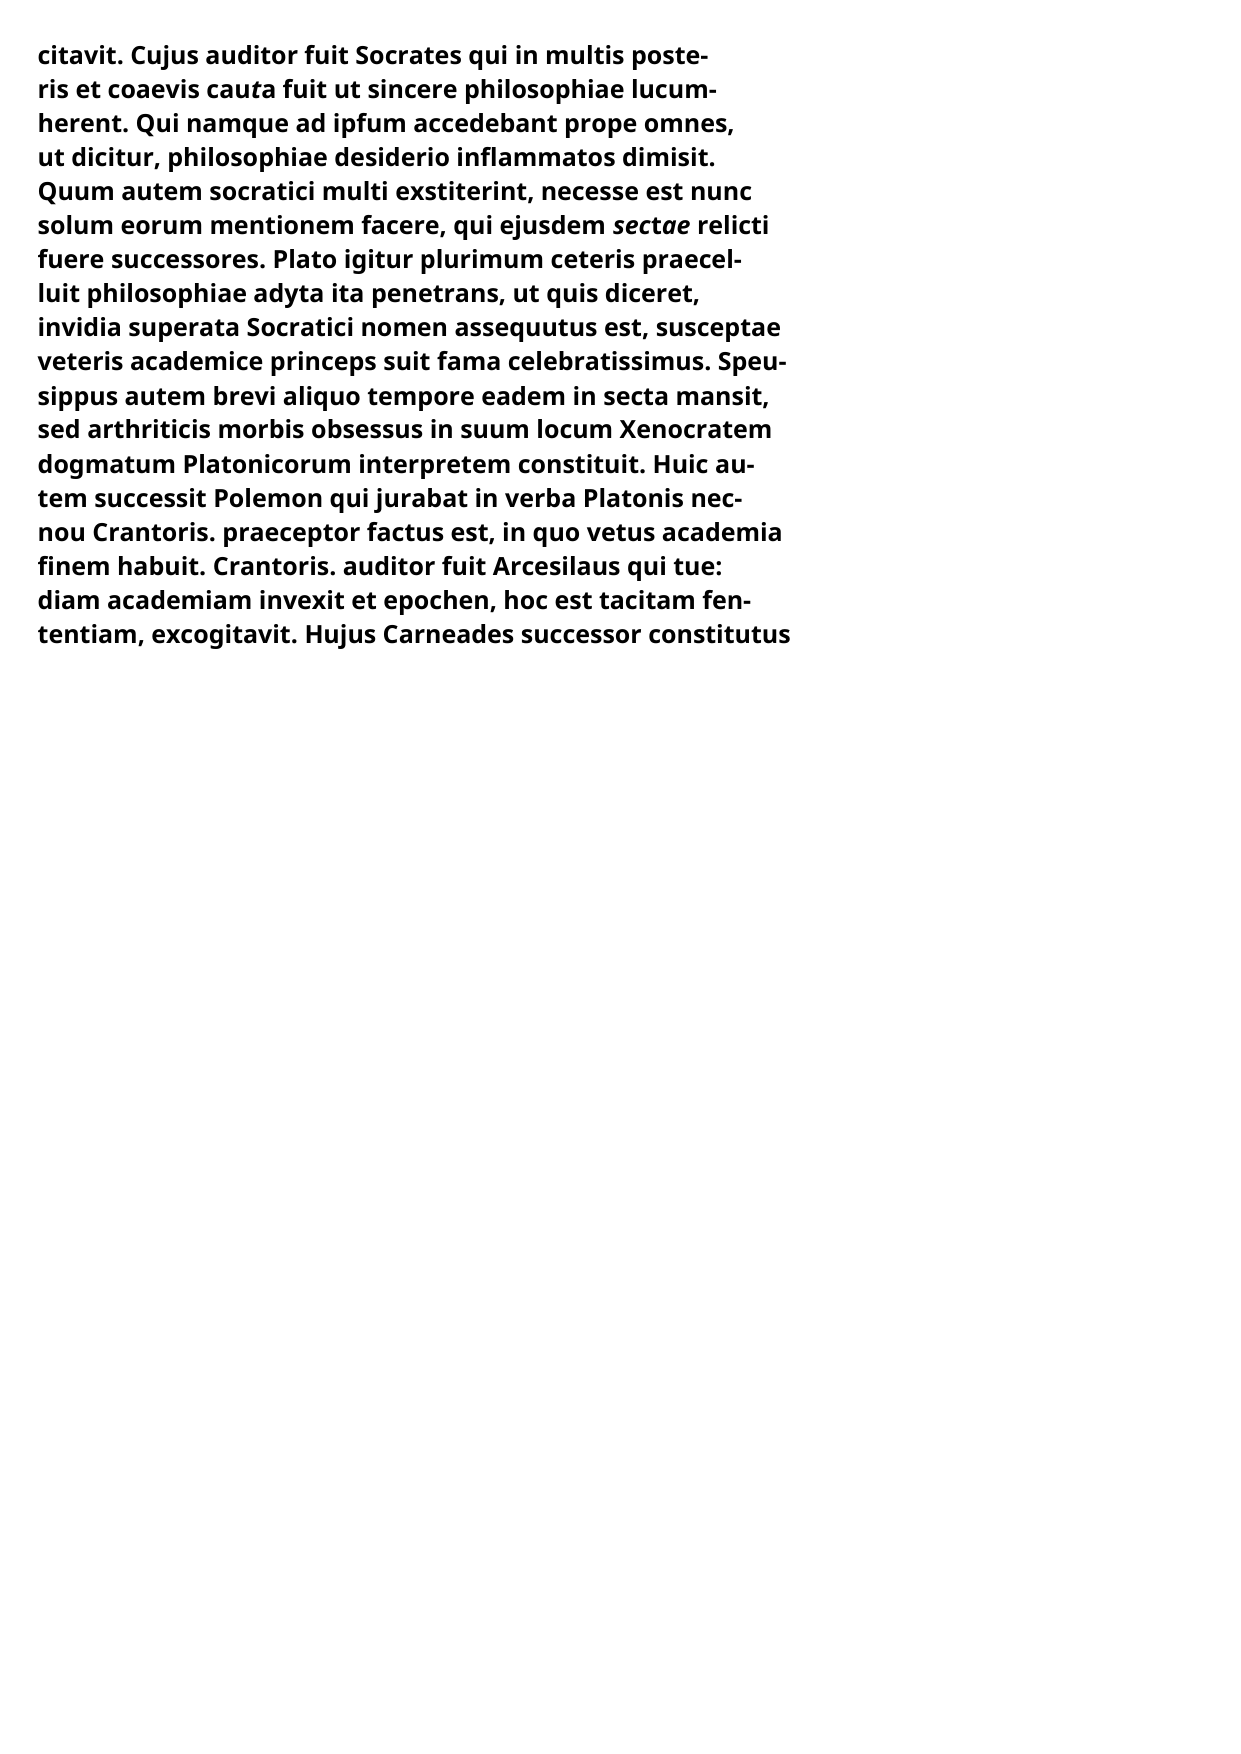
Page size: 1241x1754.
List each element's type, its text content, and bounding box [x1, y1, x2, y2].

text citavit. Cujus auditor fuit Socrates qui in multis poste- ris et coaevis cauta fuit ut sincere philosophiae lucum- herent. Qui namque ad ipfum accedebant prope omnes, ut dicitur, philosophiae desiderio inflammatos dimisit. Quum autem socratici multi exstiterint, necesse est nunc solum eorum mentionem facere, qui ejusdem sectae relicti fuere successores. Plato igitur plurimum ceteris praecel- luit philosophiae adyta ita penetrans, ut quis diceret, invidia superata Socratici nomen assequutus est, susceptae veteris academice princeps suit fama celebratissimus. Speu- sippus autem brevi aliquo tempore eadem in secta mansit, sed arthriticis morbis obsessus in suum locum Xenocratem dogmatum Platonicorum interpretem constituit. Huic au- tem successit Polemon qui jurabat in verba Platonis nec- nou Crantoris. praeceptor factus est, in quo vetus academia finem habuit. Crantoris. auditor fuit Arcesilaus qui tue: diam academiam invexit et epochen, hoc est tacitam fen- tentiam, excogitavit. Hujus Carneades successor constitutus [37, 37, 1203, 651]
